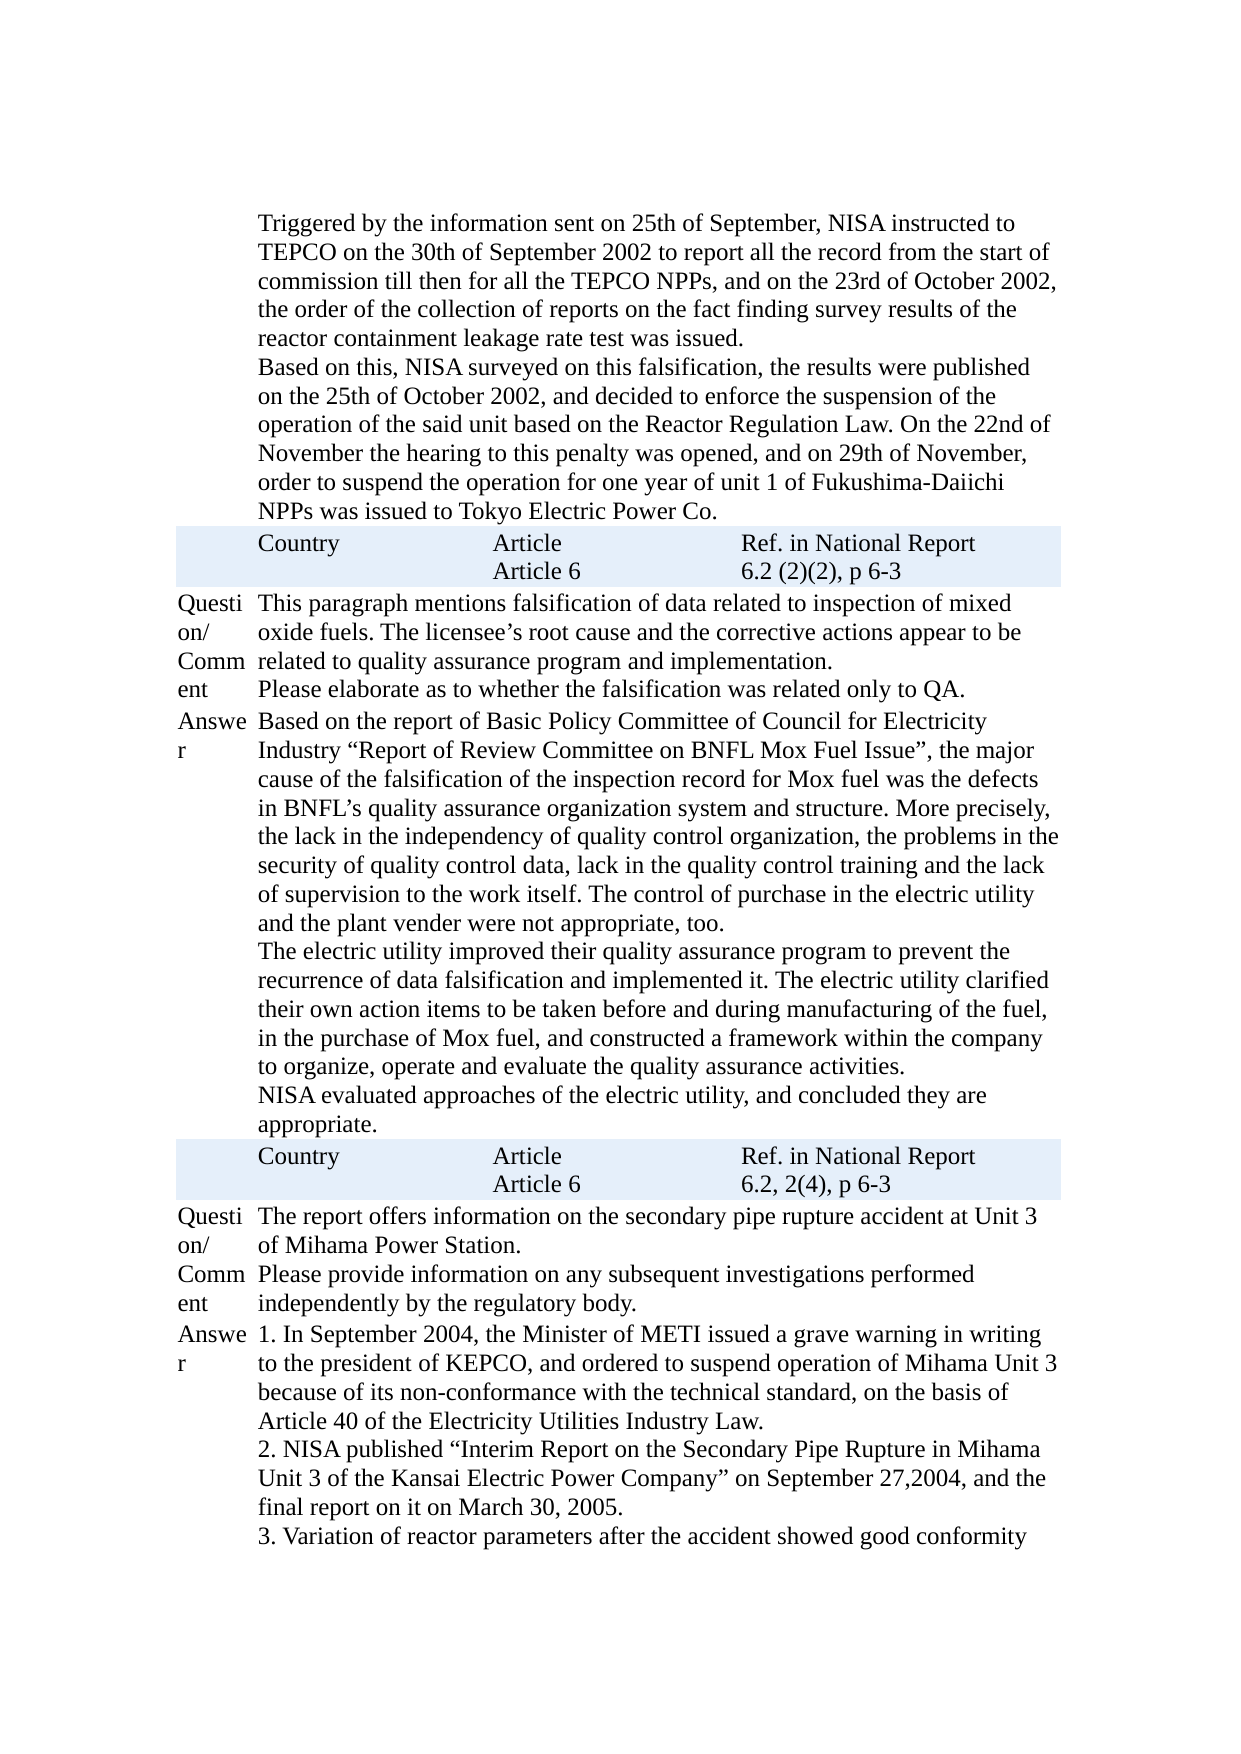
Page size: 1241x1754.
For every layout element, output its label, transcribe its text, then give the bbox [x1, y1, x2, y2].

table_cell This paragraph mentions falsification of data related to inspection of mixed oxide fuels. The licensee’s root cause and the corrective actions appear to be related to quality assurance program and implementation. Please elaborate as to whether the falsification was related only to QA. [256, 587, 1061, 705]
table_cell Answer [176, 1318, 256, 1551]
table_cell Question/ Comment [176, 587, 256, 705]
table_cell Country [256, 1139, 491, 1200]
table_cell [176, 1139, 256, 1200]
table_cell Based on the report of Basic Policy Committee of Council for Electricity Industry “Report of Review Committee on BNFL Mox Fuel Issue”, the major cause of the falsification of the inspection record for Mox fuel was the defects in BNFL’s quality assurance organization system and structure. More precisely, the lack in the independency of quality control organization, the problems in the security of quality control data, lack in the quality control training and the lack of supervision to the work itself. The control of purchase in the electric utility and the plant vender were not appropriate, too. The electric utility improved their quality assurance program to prevent the recurrence of data falsification and implemented it. The electric utility clarified their own action items to be taken before and during manufacturing of the fuel, in the purchase of Mox fuel, and constructed a framework within the company to organize, operate and evaluate the quality assurance activities. NISA evaluated approaches of the electric utility, and concluded they are appropriate. [256, 705, 1061, 1139]
table_cell [176, 526, 256, 587]
table_cell 1. In September 2004, the Minister of METI issued a grave warning in writing to the president of KEPCO, and ordered to suspend operation of Mihama Unit 3 because of its non-conformance with the technical standard, on the basis of Article 40 of the Electricity Utilities Industry Law. 2. NISA published “Interim Report on the Secondary Pipe Rupture in Mihama Unit 3 of the Kansai Electric Power Company” on September 27,2004, and the final report on it on March 30, 2005. 3. Variation of reactor parameters after the accident showed good conformity [256, 1318, 1061, 1551]
table_cell [176, 207, 256, 526]
table_cell Article Article 6 [491, 526, 739, 587]
table_cell Country [256, 526, 491, 587]
table_cell Answer [176, 705, 256, 1139]
table_cell Ref. in National Report 6.2, 2(4), p 6-3 [739, 1139, 1061, 1200]
table_cell Article Article 6 [491, 1139, 739, 1200]
table_cell Triggered by the information sent on 25th of September, NISA instructed to TEPCO on the 30th of September 2002 to report all the record from the start of commission till then for all the TEPCO NPPs, and on the 23rd of October 2002, the order of the collection of reports on the fact finding survey results of the reactor containment leakage rate test was issued. Based on this, NISA surveyed on this falsification, the results were published on the 25th of October 2002, and decided to enforce the suspension of the operation of the said unit based on the Reactor Regulation Law. On the 22nd of November the hearing to this penalty was opened, and on 29th of November, order to suspend the operation for one year of unit 1 of Fukushima-Daiichi NPPs was issued to Tokyo Electric Power Co. [256, 207, 1061, 526]
table_cell Question/ Comment [176, 1200, 256, 1318]
table_cell The report offers information on the secondary pipe rupture accident at Unit 3 of Mihama Power Station. Please provide information on any subsequent investigations performed independently by the regulatory body. [256, 1200, 1061, 1318]
table_cell Ref. in National Report 6.2 (2)(2), p 6-3 [739, 526, 1061, 587]
